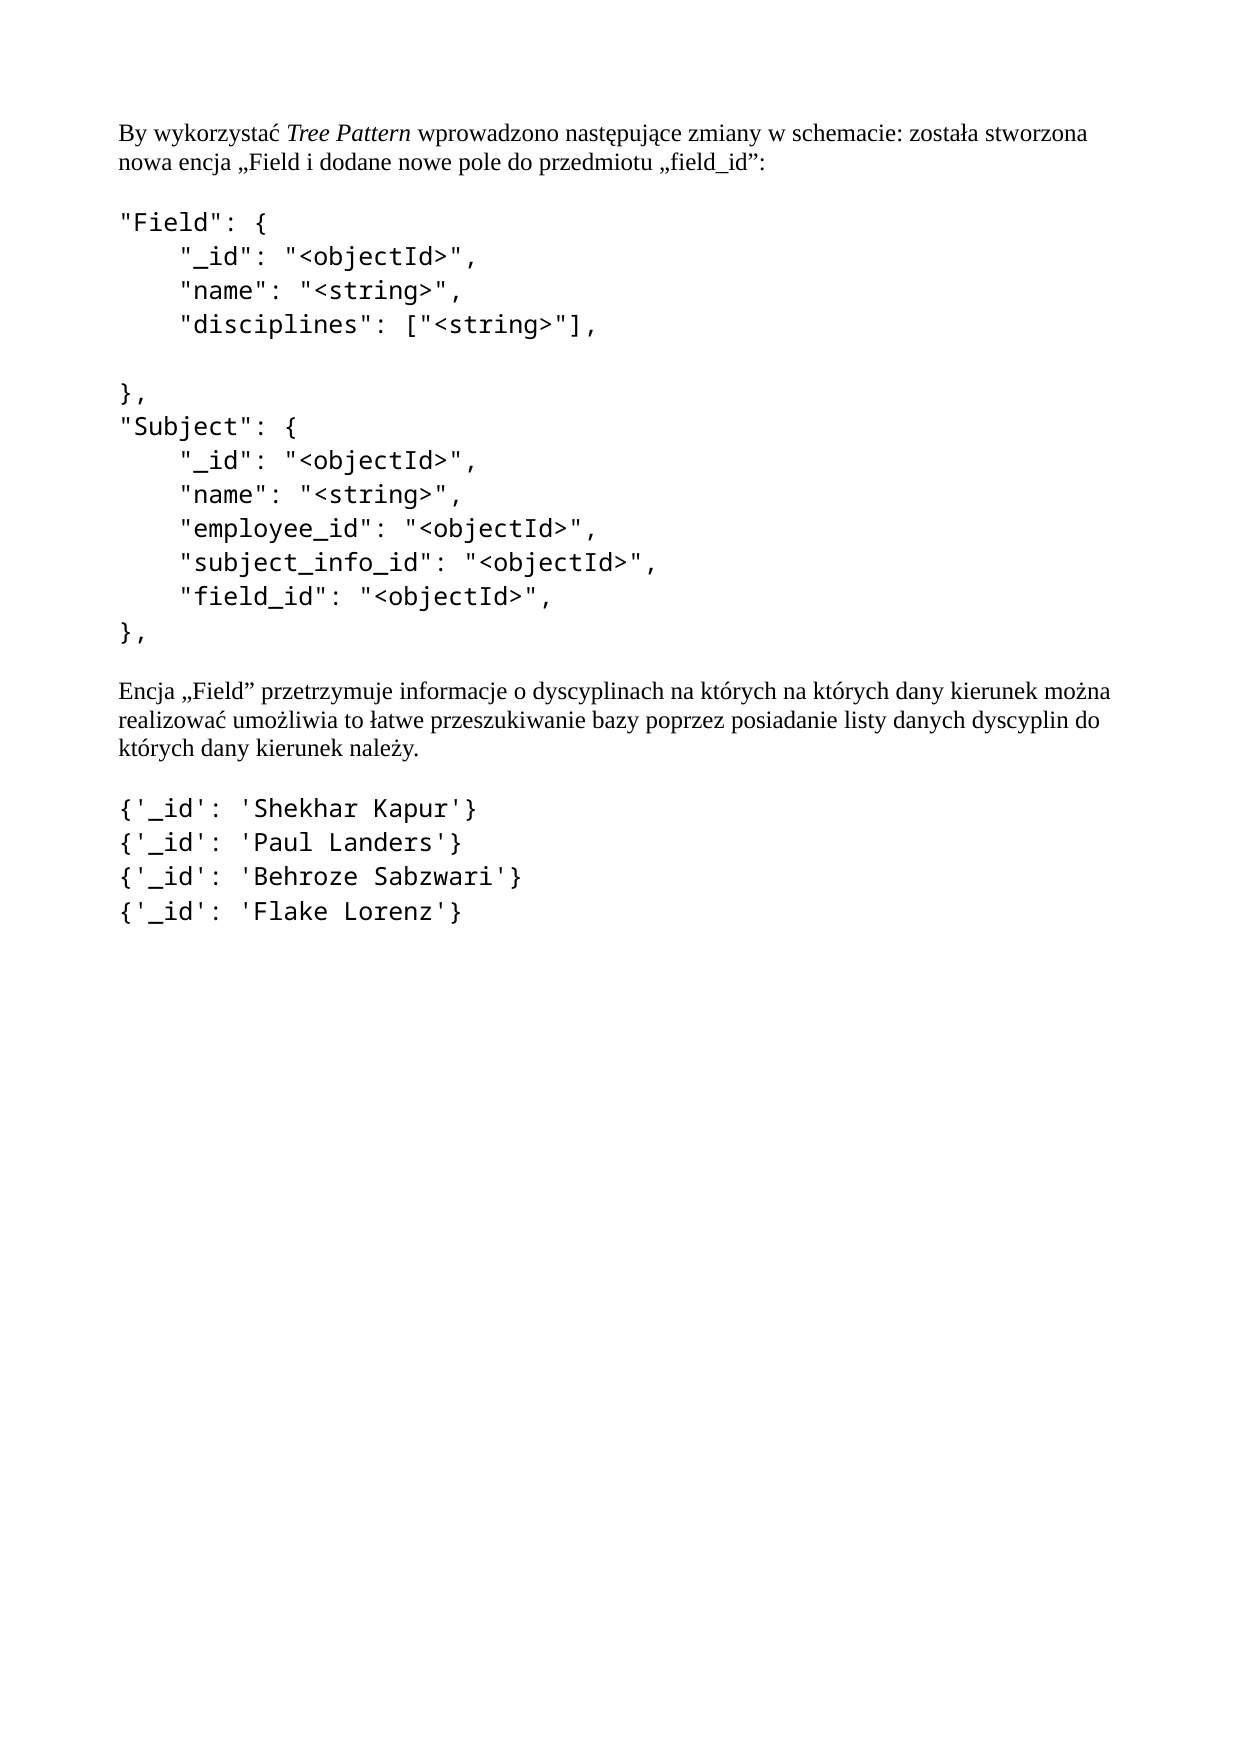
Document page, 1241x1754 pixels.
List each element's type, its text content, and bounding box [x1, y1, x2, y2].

text By wykorzystać Tree Pattern wprowadzono następujące zmiany w schemacie: została stworzona nowa encja „Field i dodane nowe pole do przedmiotu „field_id”: [118, 118, 1122, 176]
text "_id": "<objectId>", [118, 238, 1122, 272]
text "Field": { [118, 204, 1122, 238]
text "Subject": { [118, 409, 1122, 443]
text {'_id': 'Paul Landers'} [118, 825, 1122, 859]
text "employee_id": "<objectId>", [118, 511, 1122, 545]
text "_id": "<objectId>", [118, 443, 1122, 477]
text {'_id': 'Behroze Sabzwari'} [118, 859, 1122, 893]
text "name": "<string>", [118, 272, 1122, 307]
text }, [118, 375, 1122, 409]
text {'_id': 'Flake Lorenz'} [118, 893, 1122, 927]
text "subject_info_id": "<objectId>", [118, 545, 1122, 579]
text Encja „Field” przetrzymuje informacje o dyscyplinach na których na których dany kierunek można realizować umożliwia to łatwe przeszukiwanie bazy poprzez posiadanie listy danych dyscyplin do których dany kierunek należy. [118, 676, 1122, 762]
text "disciplines": ["<string>"], [118, 307, 1122, 341]
text "field_id": "<objectId>", [118, 579, 1122, 613]
text "name": "<string>", [118, 477, 1122, 511]
text }, [118, 613, 1122, 647]
text {'_id': 'Shekhar Kapur'} [118, 791, 1122, 825]
